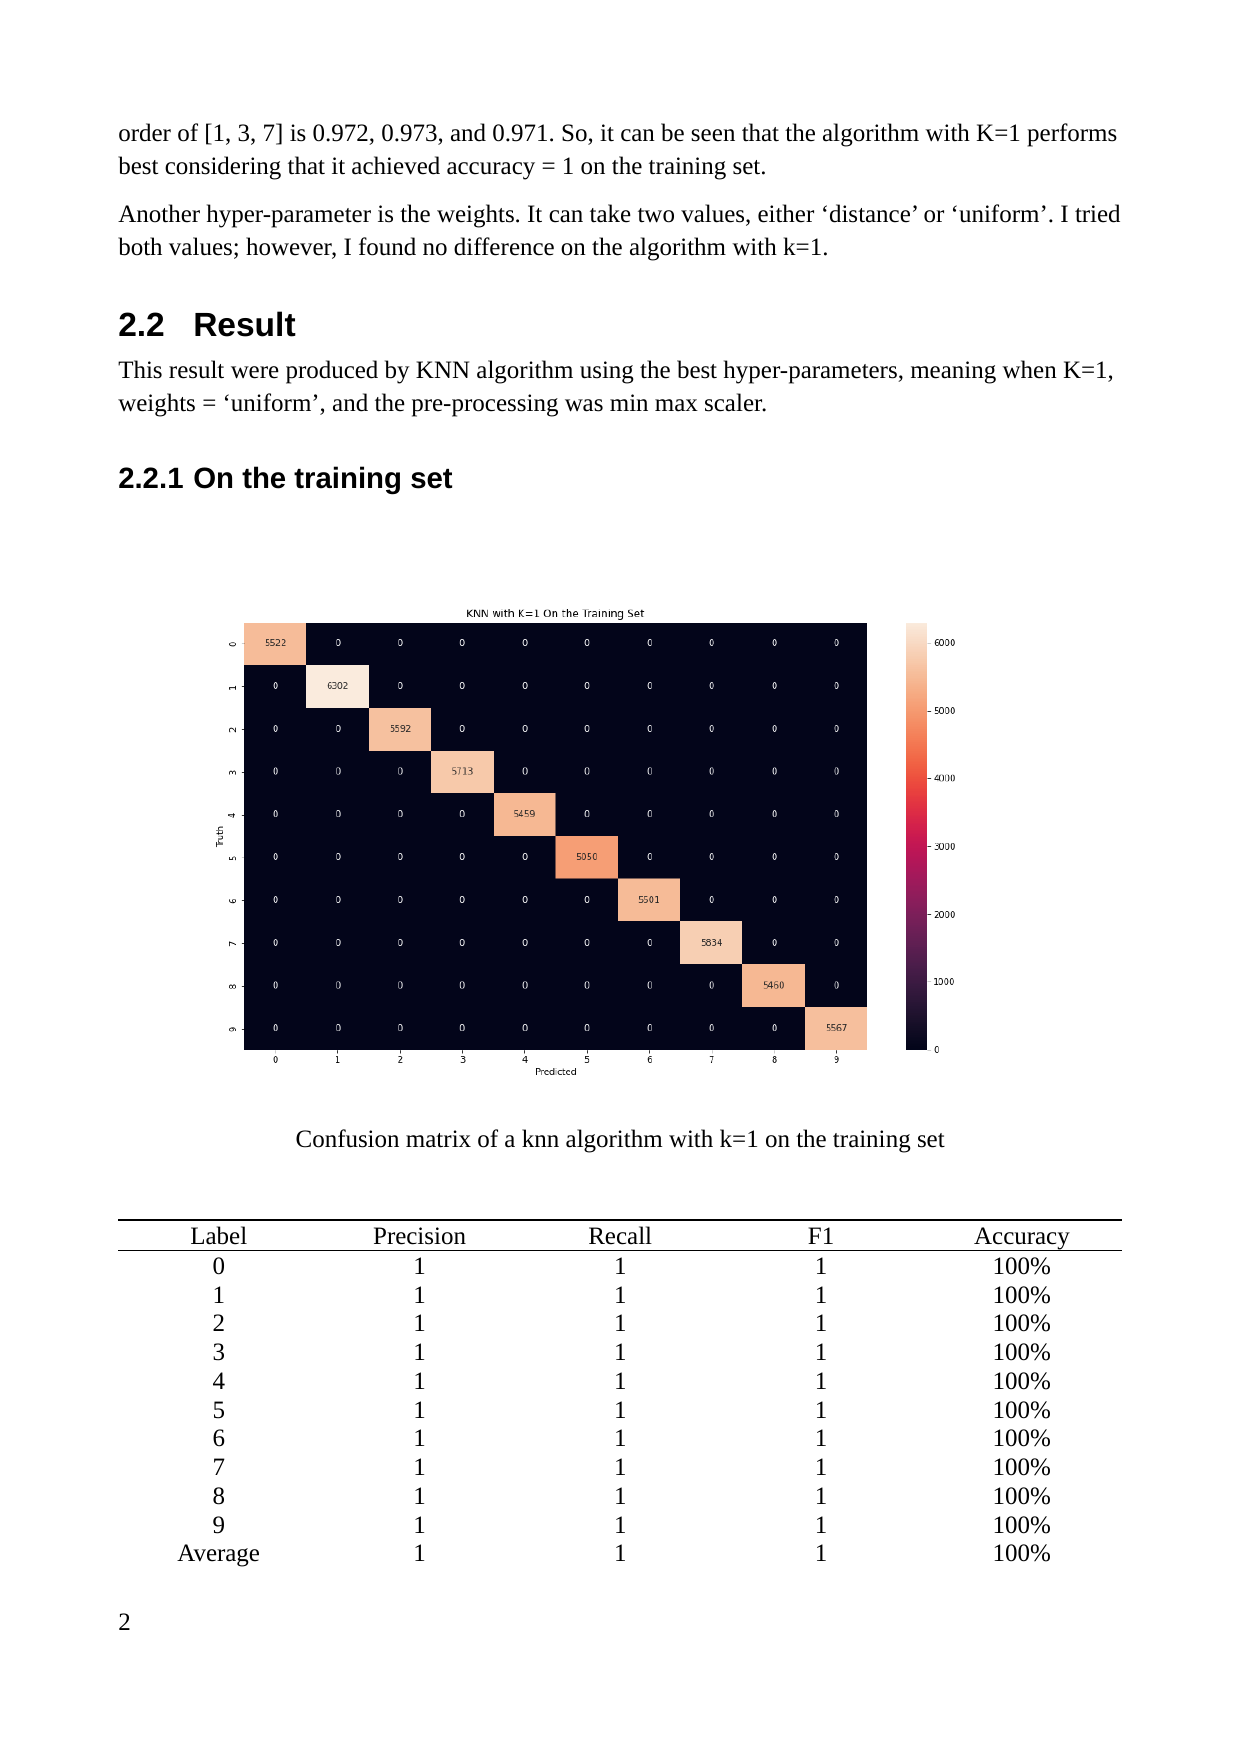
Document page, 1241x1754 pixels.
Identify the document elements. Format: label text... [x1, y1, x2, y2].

table_cell 1 [520, 1395, 720, 1423]
table_header Label [118, 1221, 319, 1249]
table_cell 1 [319, 1424, 520, 1452]
table_cell 1 [319, 1395, 520, 1423]
table_cell 1 [720, 1337, 921, 1366]
table_header F1 [720, 1221, 921, 1249]
table_cell 100% [921, 1510, 1122, 1538]
table_cell 1 [520, 1424, 720, 1452]
table_cell 1 [720, 1309, 921, 1337]
subtitle On the training set [118, 461, 1122, 495]
table_cell 1 [720, 1539, 921, 1567]
table_cell 1 [720, 1366, 921, 1395]
table_cell 1 [520, 1510, 720, 1538]
subtitle Result [118, 304, 1122, 343]
table_cell 100% [921, 1395, 1122, 1423]
table_cell 1 [319, 1366, 520, 1395]
table_cell 100% [921, 1424, 1122, 1452]
table_cell Average [118, 1539, 319, 1567]
table_cell 4 [118, 1366, 319, 1395]
table_cell 100% [921, 1539, 1122, 1567]
table_cell 1 [520, 1337, 720, 1366]
table_cell 1 [118, 1280, 319, 1308]
table_cell 1 [520, 1481, 720, 1510]
table_cell 1 [720, 1395, 921, 1423]
table_header Accuracy [921, 1221, 1122, 1249]
table_cell 1 [720, 1251, 921, 1280]
table_cell 9 [118, 1510, 319, 1538]
table_cell 100% [921, 1337, 1122, 1366]
table_cell 100% [921, 1251, 1122, 1280]
table_cell 1 [319, 1337, 520, 1366]
table_cell 8 [118, 1481, 319, 1510]
table_cell 1 [319, 1251, 520, 1280]
table_cell 1 [720, 1481, 921, 1510]
table_cell 100% [921, 1280, 1122, 1308]
table_cell 100% [921, 1366, 1122, 1395]
table_cell 1 [520, 1251, 720, 1280]
table_cell 1 [720, 1280, 921, 1308]
table_cell 100% [921, 1309, 1122, 1337]
table_header Precision [319, 1221, 520, 1249]
table_cell 1 [520, 1452, 720, 1481]
table_cell 1 [720, 1510, 921, 1538]
table_cell 0 [118, 1251, 319, 1280]
table_cell 1 [520, 1366, 720, 1395]
table_cell 1 [720, 1424, 921, 1452]
text Confusion matrix of a knn algorithm with k=1 on the training set [118, 1120, 1122, 1153]
text order of [1, 3, 7] is 0.972, 0.973, and 0.971. So, it can be seen that the algorithm with K=1 performs best considering that it achieved accuracy = 1 on the training set. [118, 118, 1122, 180]
table_cell 7 [118, 1452, 319, 1481]
table_cell 1 [520, 1280, 720, 1308]
table_cell 1 [520, 1309, 720, 1337]
table_cell 1 [319, 1452, 520, 1481]
table_cell 1 [319, 1309, 520, 1337]
table_cell 1 [319, 1539, 520, 1567]
table_header Recall [520, 1221, 720, 1249]
table_cell 5 [118, 1395, 319, 1423]
table_cell 1 [319, 1280, 520, 1308]
table_cell 100% [921, 1452, 1122, 1481]
table_cell 1 [319, 1481, 520, 1510]
table_cell 2 [118, 1309, 319, 1337]
picture [118, 555, 1123, 1120]
table_cell 6 [118, 1424, 319, 1452]
text Another hyper-parameter is the weights. It can take two values, either ‘distance’ or ‘uniform’. I tried both values; however, I found no difference on the algorithm with k=1. [118, 199, 1122, 261]
text This result were produced by KNN algorithm using the best hyper-parameters, meaning when K=1, weights = ‘uniform’, and the pre-processing was min max scaler. [118, 356, 1122, 417]
table_cell 3 [118, 1337, 319, 1366]
table_cell 100% [921, 1481, 1122, 1510]
table_cell 1 [520, 1539, 720, 1567]
table_cell 1 [720, 1452, 921, 1481]
table_cell 1 [319, 1510, 520, 1538]
